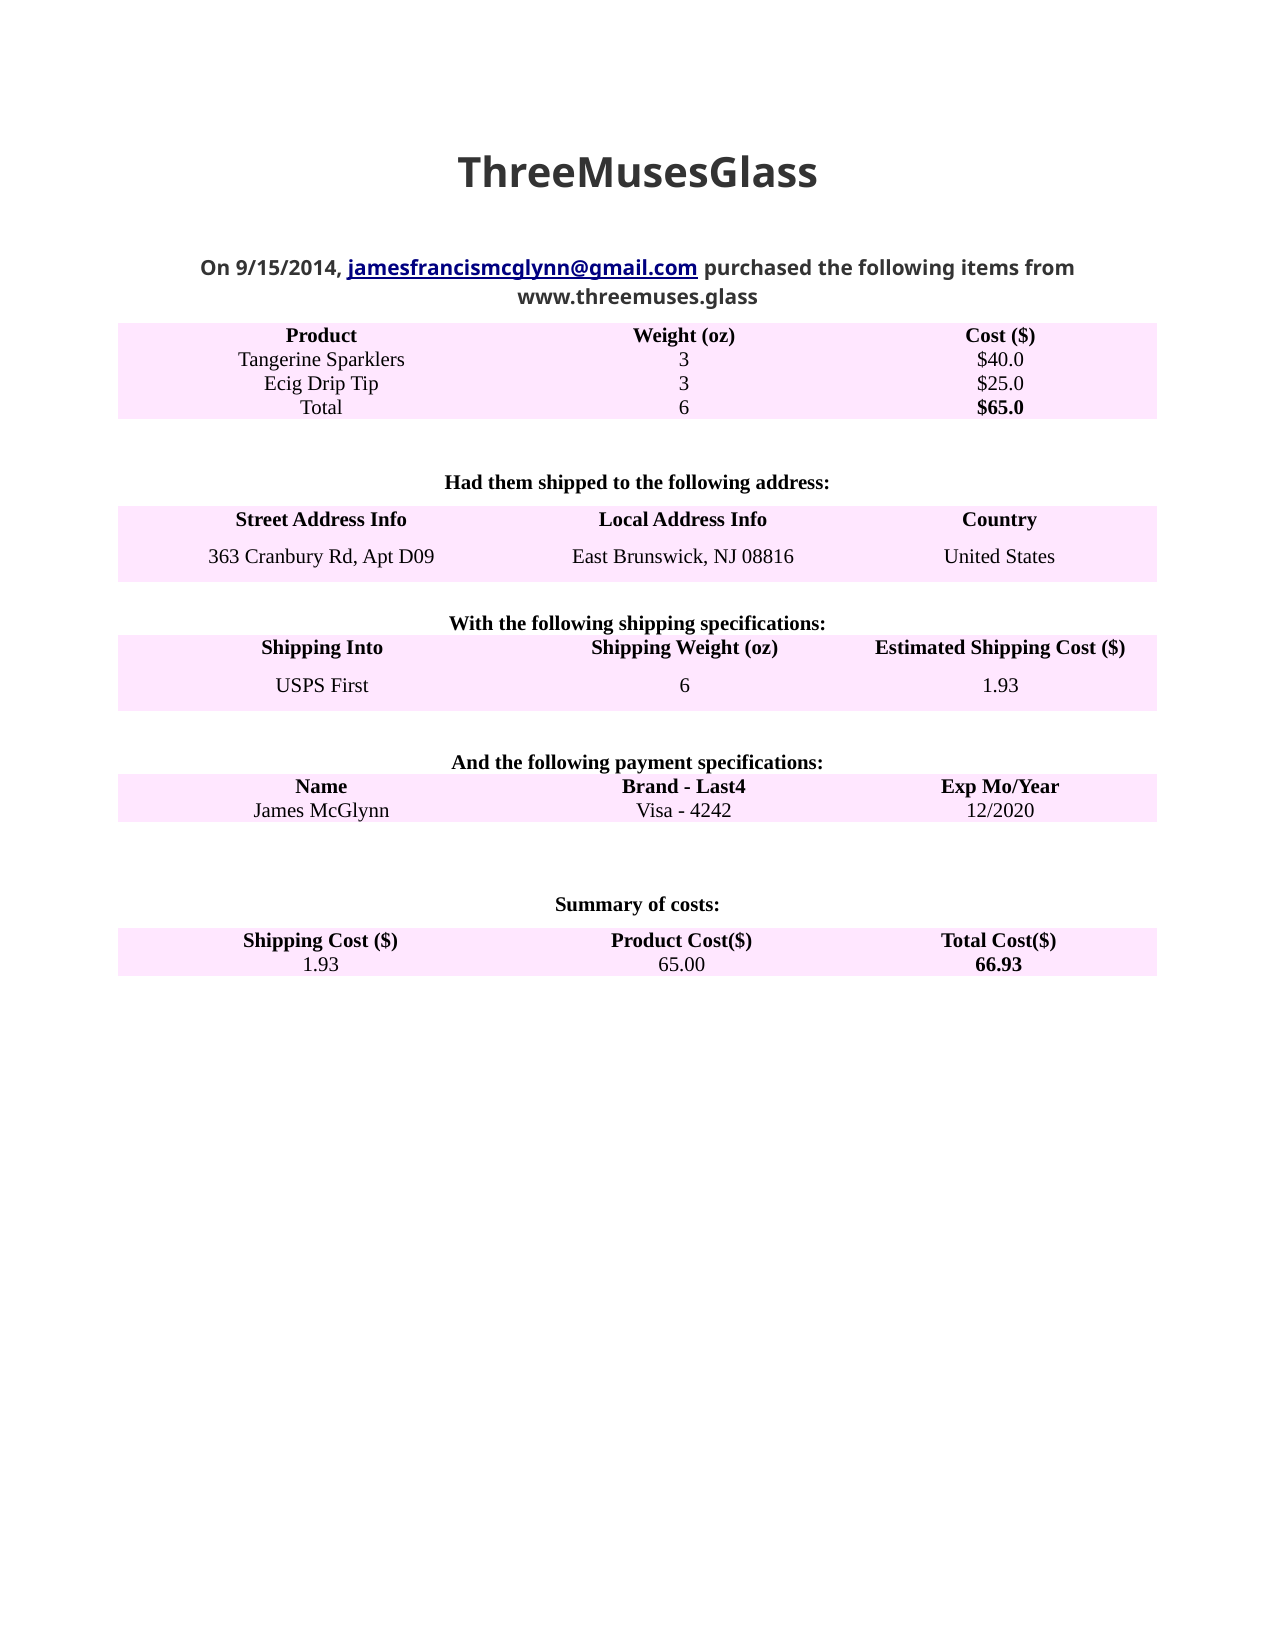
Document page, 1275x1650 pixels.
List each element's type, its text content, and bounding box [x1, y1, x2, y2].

table_cell 3 [524, 371, 843, 395]
table_header Local Address Info [524, 506, 842, 531]
table_cell $40.0 [843, 347, 1157, 371]
text Summary of costs: [118, 884, 1157, 916]
table_cell $65.0 [843, 395, 1157, 419]
table_cell $25.0 [843, 371, 1157, 395]
table_cell Visa - 4242 [524, 798, 843, 822]
subtitle ThreeMusesGlass [118, 143, 1157, 200]
table_header Product Cost($) [523, 928, 840, 952]
table_cell 1.93 [118, 952, 523, 976]
table_cell 6 [526, 659, 843, 711]
table_cell 1.93 [843, 659, 1157, 711]
table_cell East Brunswick, NJ 08816 [524, 531, 842, 582]
table_header Street Address Info [118, 506, 524, 531]
table_header Exp Mo/Year [843, 774, 1157, 798]
text With the following shipping specifications: [118, 611, 1157, 635]
table_header Name [118, 774, 524, 798]
table_cell Total [118, 395, 524, 419]
table_cell United States [842, 531, 1157, 582]
table_header Shipping Weight (oz) [526, 635, 843, 659]
table_header Shipping Into [118, 635, 526, 659]
table_header Total Cost($) [840, 928, 1157, 952]
table_header Shipping Cost ($) [118, 928, 523, 952]
table_cell 6 [524, 395, 843, 419]
text On 9/15/2014, jamesfrancismcglynn@gmail.com purchased the following items from www.threemuses.glass [118, 253, 1157, 310]
text And the following payment specifications: [118, 742, 1157, 774]
table_cell 66.93 [840, 952, 1157, 976]
table_header Country [842, 506, 1157, 531]
text Had them shipped to the following address: [118, 463, 1157, 494]
table_header Cost ($) [843, 323, 1157, 347]
table_cell Ecig Drip Tip [118, 371, 524, 395]
table_header Estimated Shipping Cost ($) [843, 635, 1157, 659]
table_cell 3 [524, 347, 843, 371]
table_header Product [118, 323, 524, 347]
table_cell 65.00 [523, 952, 840, 976]
table_cell USPS First [118, 659, 526, 711]
table_cell 363 Cranbury Rd, Apt D09 [118, 531, 524, 582]
table_cell 12/2020 [843, 798, 1157, 822]
table_cell James McGlynn [118, 798, 524, 822]
table_cell Tangerine Sparklers [118, 347, 524, 371]
table_header Brand - Last4 [524, 774, 843, 798]
table_header Weight (oz) [524, 323, 843, 347]
